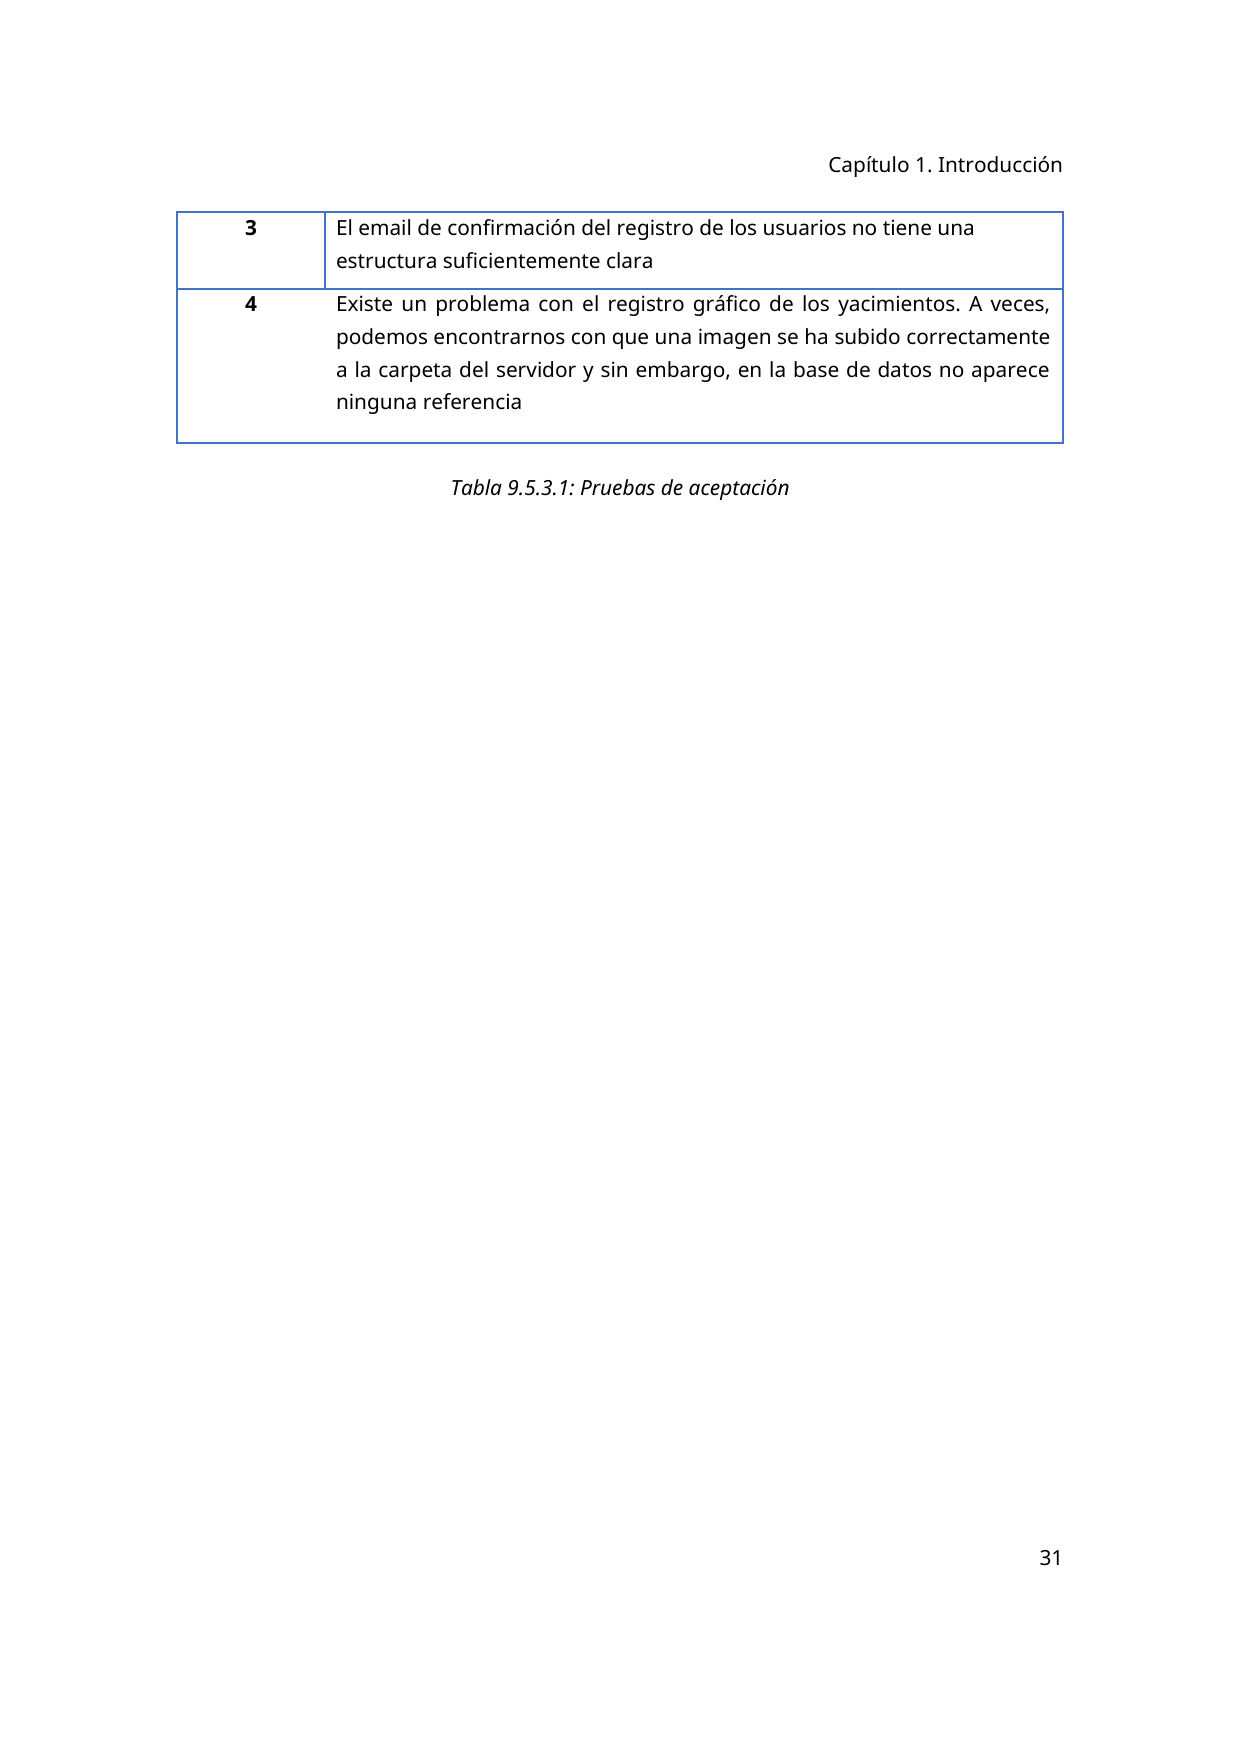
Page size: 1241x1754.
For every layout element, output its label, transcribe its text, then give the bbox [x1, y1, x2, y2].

text Tabla 9.5.3.1: Pruebas de aceptación [267, 473, 973, 502]
table_cell 4 [178, 290, 324, 442]
table_cell Existe un problema con el registro gráfico de los yacimientos. A veces, podemos encontrarnos con que una imagen se ha subido correctamente a la carpeta del servidor y sin embargo, en la base de datos no aparece ninguna referencia [325, 290, 1062, 442]
table_cell El email de confirmación del registro de los usuarios no tiene una estructura suficientemente clara [326, 213, 1062, 287]
table_cell 3 [178, 213, 324, 287]
